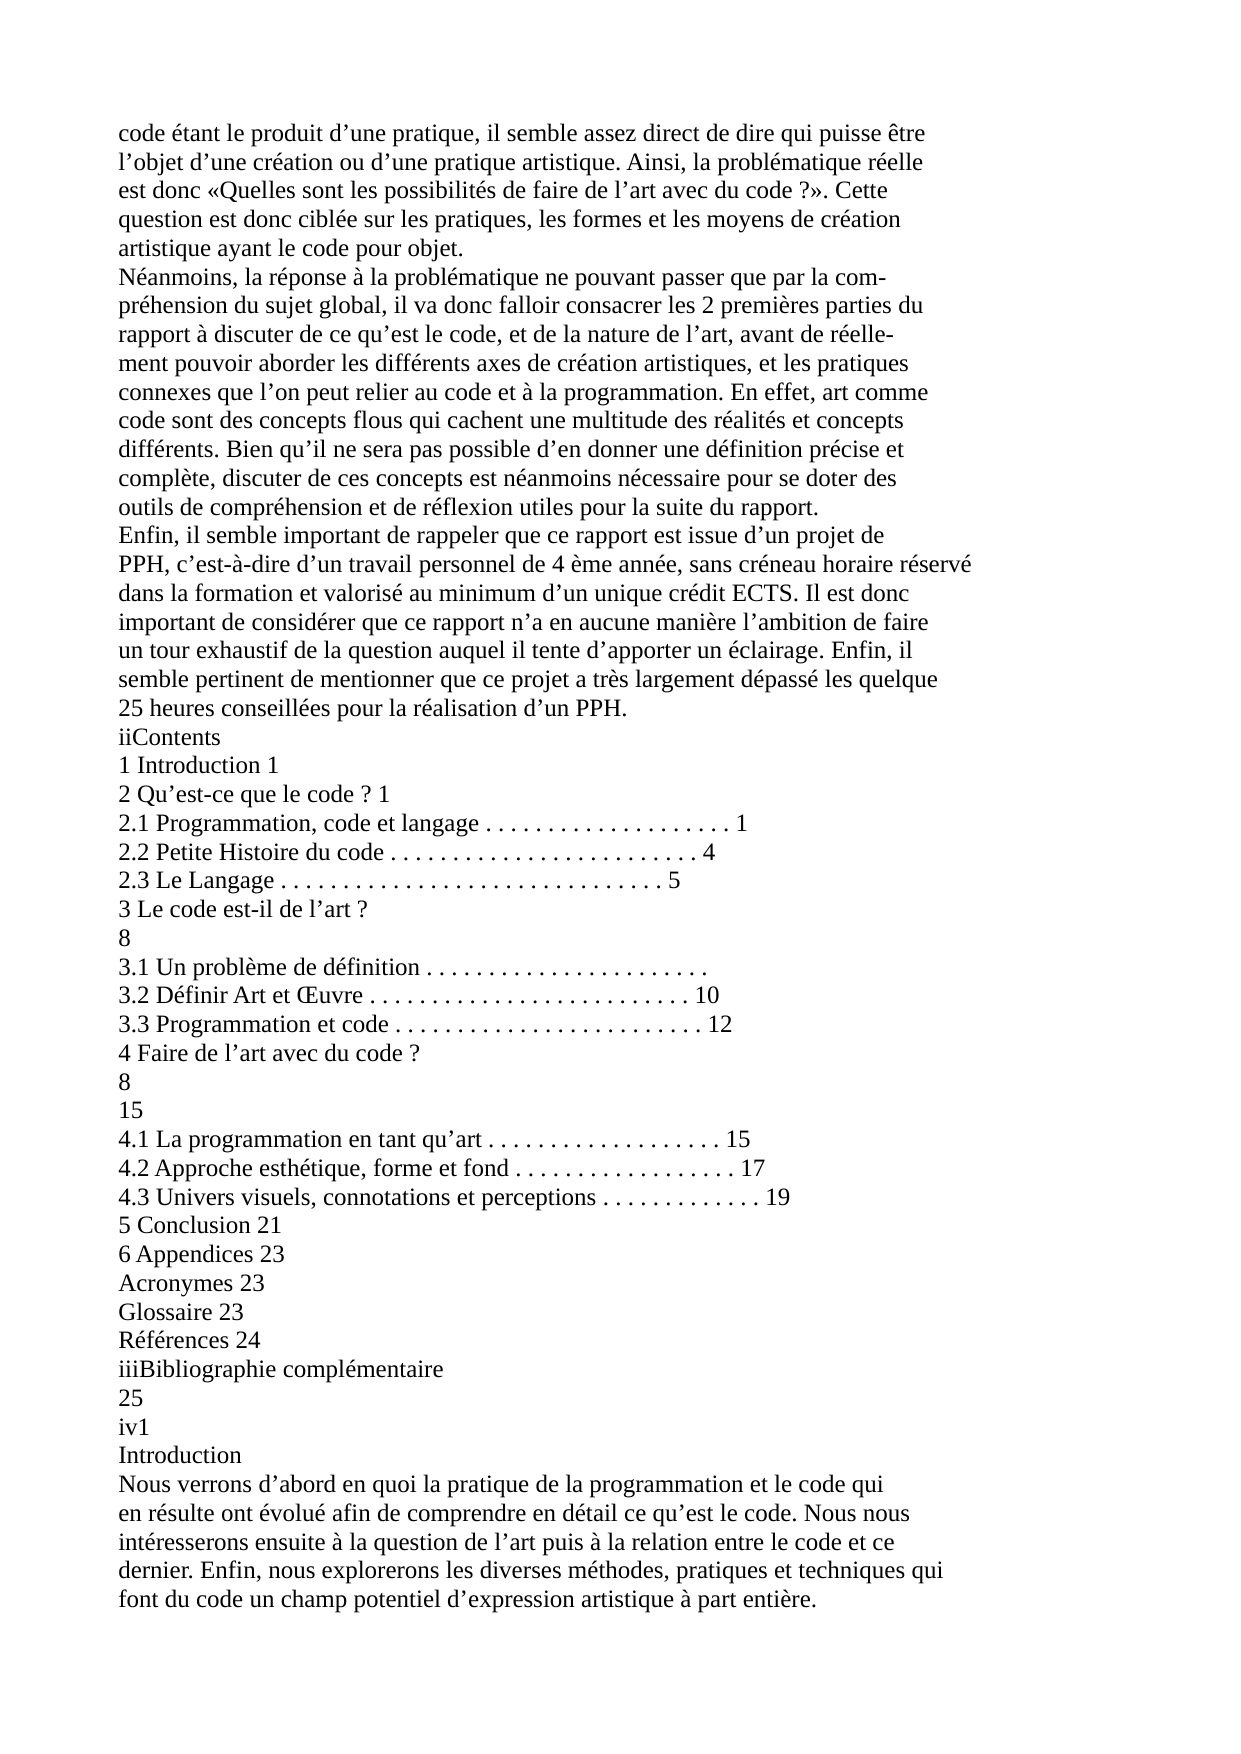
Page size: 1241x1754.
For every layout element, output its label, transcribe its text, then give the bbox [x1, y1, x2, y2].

text artistique ayant le code pour objet. [118, 233, 1122, 262]
text 4.1 La programmation en tant qu’art . . . . . . . . . . . . . . . . . . . 15 [118, 1124, 1122, 1153]
text 5 Conclusion 21 [118, 1211, 1122, 1239]
text 3 Le code est-il de l’art ? [118, 894, 1122, 923]
text préhension du sujet global, il va donc falloir consacrer les 2 premières parties du [118, 291, 1122, 319]
text 6 Appendices 23 [118, 1239, 1122, 1268]
text iiContents [118, 722, 1122, 751]
text connexes que l’on peut relier au code et à la programmation. En effet, art comme [118, 377, 1122, 406]
text 4 Faire de l’art avec du code ? [118, 1038, 1122, 1067]
text 4.3 Univers visuels, connotations et perceptions . . . . . . . . . . . . . 19 [118, 1182, 1122, 1211]
text 2.3 Le Langage . . . . . . . . . . . . . . . . . . . . . . . . . . . . . . . 5 [118, 866, 1122, 894]
text font du code un champ potentiel d’expression artistique à part entière. [118, 1584, 1122, 1613]
text iv1 [118, 1412, 1122, 1441]
text 4.2 Approche esthétique, forme et fond . . . . . . . . . . . . . . . . . . 17 [118, 1153, 1122, 1182]
text Nous verrons d’abord en quoi la pratique de la programmation et le code qui [118, 1469, 1122, 1498]
text 15 [118, 1096, 1122, 1124]
text Introduction [118, 1441, 1122, 1469]
text dans la formation et valorisé au minimum d’un unique crédit ECTS. Il est donc [118, 578, 1122, 607]
text semble pertinent de mentionner que ce projet a très largement dépassé les quelque [118, 664, 1122, 693]
text 3.3 Programmation et code . . . . . . . . . . . . . . . . . . . . . . . . . 12 [118, 1009, 1122, 1038]
text 2.2 Petite Histoire du code . . . . . . . . . . . . . . . . . . . . . . . . . 4 [118, 837, 1122, 866]
text 8 [118, 923, 1122, 952]
text 25 heures conseillées pour la réalisation d’un PPH. [118, 693, 1122, 722]
text complète, discuter de ces concepts est néanmoins nécessaire pour se doter des [118, 463, 1122, 492]
text 2 Qu’est-ce que le code ? 1 [118, 779, 1122, 808]
text 8 [118, 1067, 1122, 1096]
text 2.1 Programmation, code et langage . . . . . . . . . . . . . . . . . . . . 1 [118, 808, 1122, 837]
text outils de compréhension et de réflexion utiles pour la suite du rapport. [118, 492, 1122, 521]
text 25 [118, 1383, 1122, 1412]
text 3.2 Définir Art et Œuvre . . . . . . . . . . . . . . . . . . . . . . . . . . 10 [118, 981, 1122, 1009]
text code étant le produit d’une pratique, il semble assez direct de dire qui puisse être [118, 118, 1122, 147]
text Glossaire 23 [118, 1297, 1122, 1326]
text en résulte ont évolué afin de comprendre en détail ce qu’est le code. Nous nous [118, 1498, 1122, 1527]
text dernier. Enfin, nous explorerons les diverses méthodes, pratiques et techniques qui [118, 1556, 1122, 1584]
text PPH, c’est-à-dire d’un travail personnel de 4 ème année, sans créneau horaire réservé [118, 549, 1122, 578]
text Acronymes 23 [118, 1268, 1122, 1297]
text est donc «Quelles sont les possibilités de faire de l’art avec du code ?». Cette [118, 176, 1122, 204]
text l’objet d’une création ou d’une pratique artistique. Ainsi, la problématique réelle [118, 147, 1122, 176]
text question est donc ciblée sur les pratiques, les formes et les moyens de création [118, 204, 1122, 233]
text un tour exhaustif de la question auquel il tente d’apporter un éclairage. Enfin, il [118, 636, 1122, 664]
text Néanmoins, la réponse à la problématique ne pouvant passer que par la com- [118, 262, 1122, 291]
text intéresserons ensuite à la question de l’art puis à la relation entre le code et ce [118, 1527, 1122, 1556]
text rapport à discuter de ce qu’est le code, et de la nature de l’art, avant de réelle- [118, 319, 1122, 348]
text 1 Introduction 1 [118, 751, 1122, 779]
text Enfin, il semble important de rappeler que ce rapport est issue d’un projet de [118, 521, 1122, 549]
text iiiBibliographie complémentaire [118, 1354, 1122, 1383]
text ment pouvoir aborder les différents axes de création artistiques, et les pratiques [118, 348, 1122, 377]
text Références 24 [118, 1326, 1122, 1354]
text important de considérer que ce rapport n’a en aucune manière l’ambition de faire [118, 607, 1122, 636]
text 3.1 Un problème de définition . . . . . . . . . . . . . . . . . . . . . . . [118, 952, 1122, 981]
text code sont des concepts flous qui cachent une multitude des réalités et concepts [118, 406, 1122, 434]
text différents. Bien qu’il ne sera pas possible d’en donner une définition précise et [118, 434, 1122, 463]
